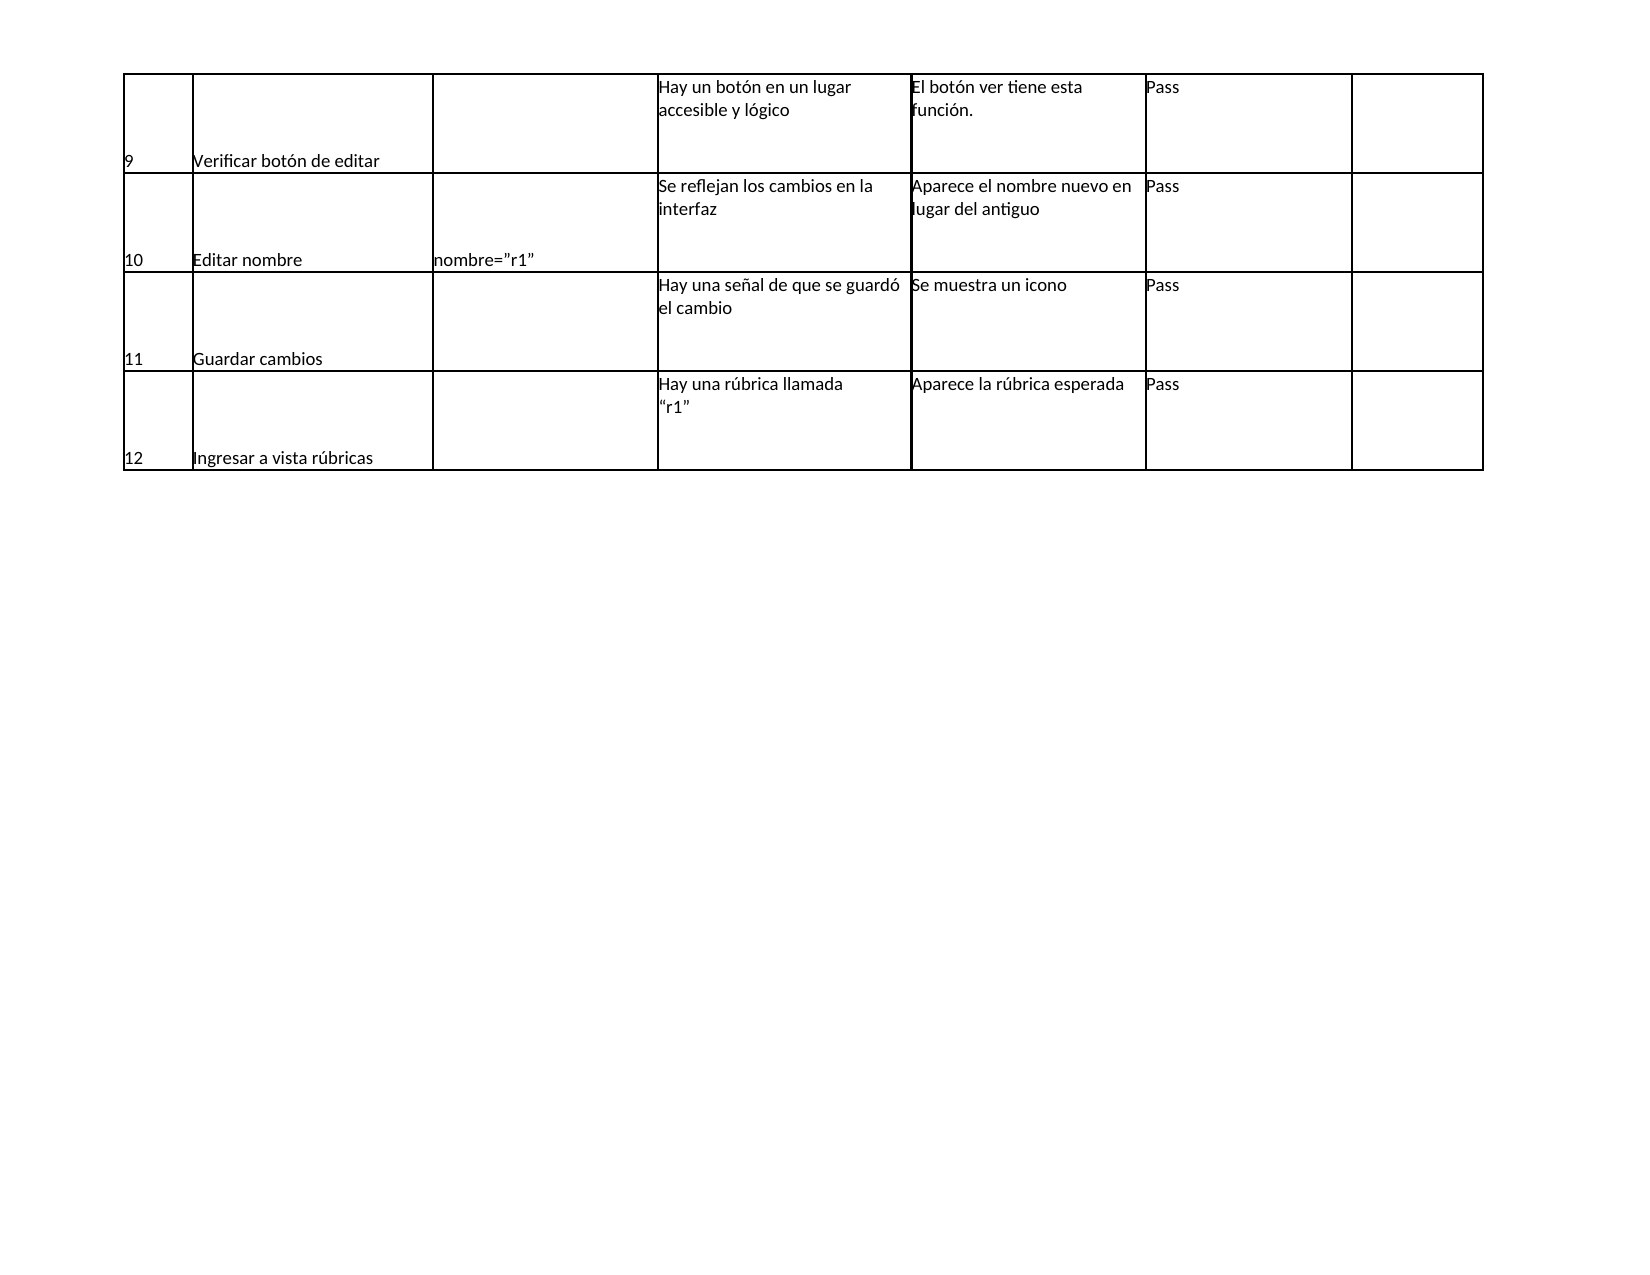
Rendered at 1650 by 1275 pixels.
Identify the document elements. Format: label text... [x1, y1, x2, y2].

table_cell Pass [1147, 174, 1351, 271]
table_cell Verificar botón de editar [194, 75, 432, 172]
table_cell nombre=”r1” [434, 174, 657, 271]
table_cell Hay una señal de que se guardó el cambio [659, 273, 910, 370]
table_cell 12 [125, 372, 192, 469]
table_cell 10 [125, 174, 192, 271]
table_cell Editar nombre [194, 174, 432, 271]
table_cell Se muestra un icono [913, 273, 1145, 370]
table_cell El botón ver tiene esta función. [913, 75, 1145, 172]
table_cell Guardar cambios [194, 273, 432, 370]
table_cell Pass [1147, 273, 1351, 370]
table_cell [1353, 75, 1482, 172]
table_cell 9 [125, 75, 192, 172]
table_cell Hay un botón en un lugar accesible y lógico [659, 75, 910, 172]
table_cell Pass [1147, 75, 1351, 172]
table_cell [434, 273, 657, 370]
table_cell [1353, 174, 1482, 271]
table_cell Ingresar a vista rúbricas [194, 372, 432, 469]
table_cell Hay una rúbrica llamada “r1” [659, 372, 910, 469]
table_cell [1353, 372, 1482, 469]
table_cell [1353, 273, 1482, 370]
table_cell Aparece el nombre nuevo en lugar del antiguo [913, 174, 1145, 271]
table_cell [434, 75, 657, 172]
table_cell Pass [1147, 372, 1351, 469]
table_cell Se reflejan los cambios en la interfaz [659, 174, 910, 271]
table_cell 11 [125, 273, 192, 370]
table_cell [434, 372, 657, 469]
table_cell Aparece la rúbrica esperada [913, 372, 1145, 469]
